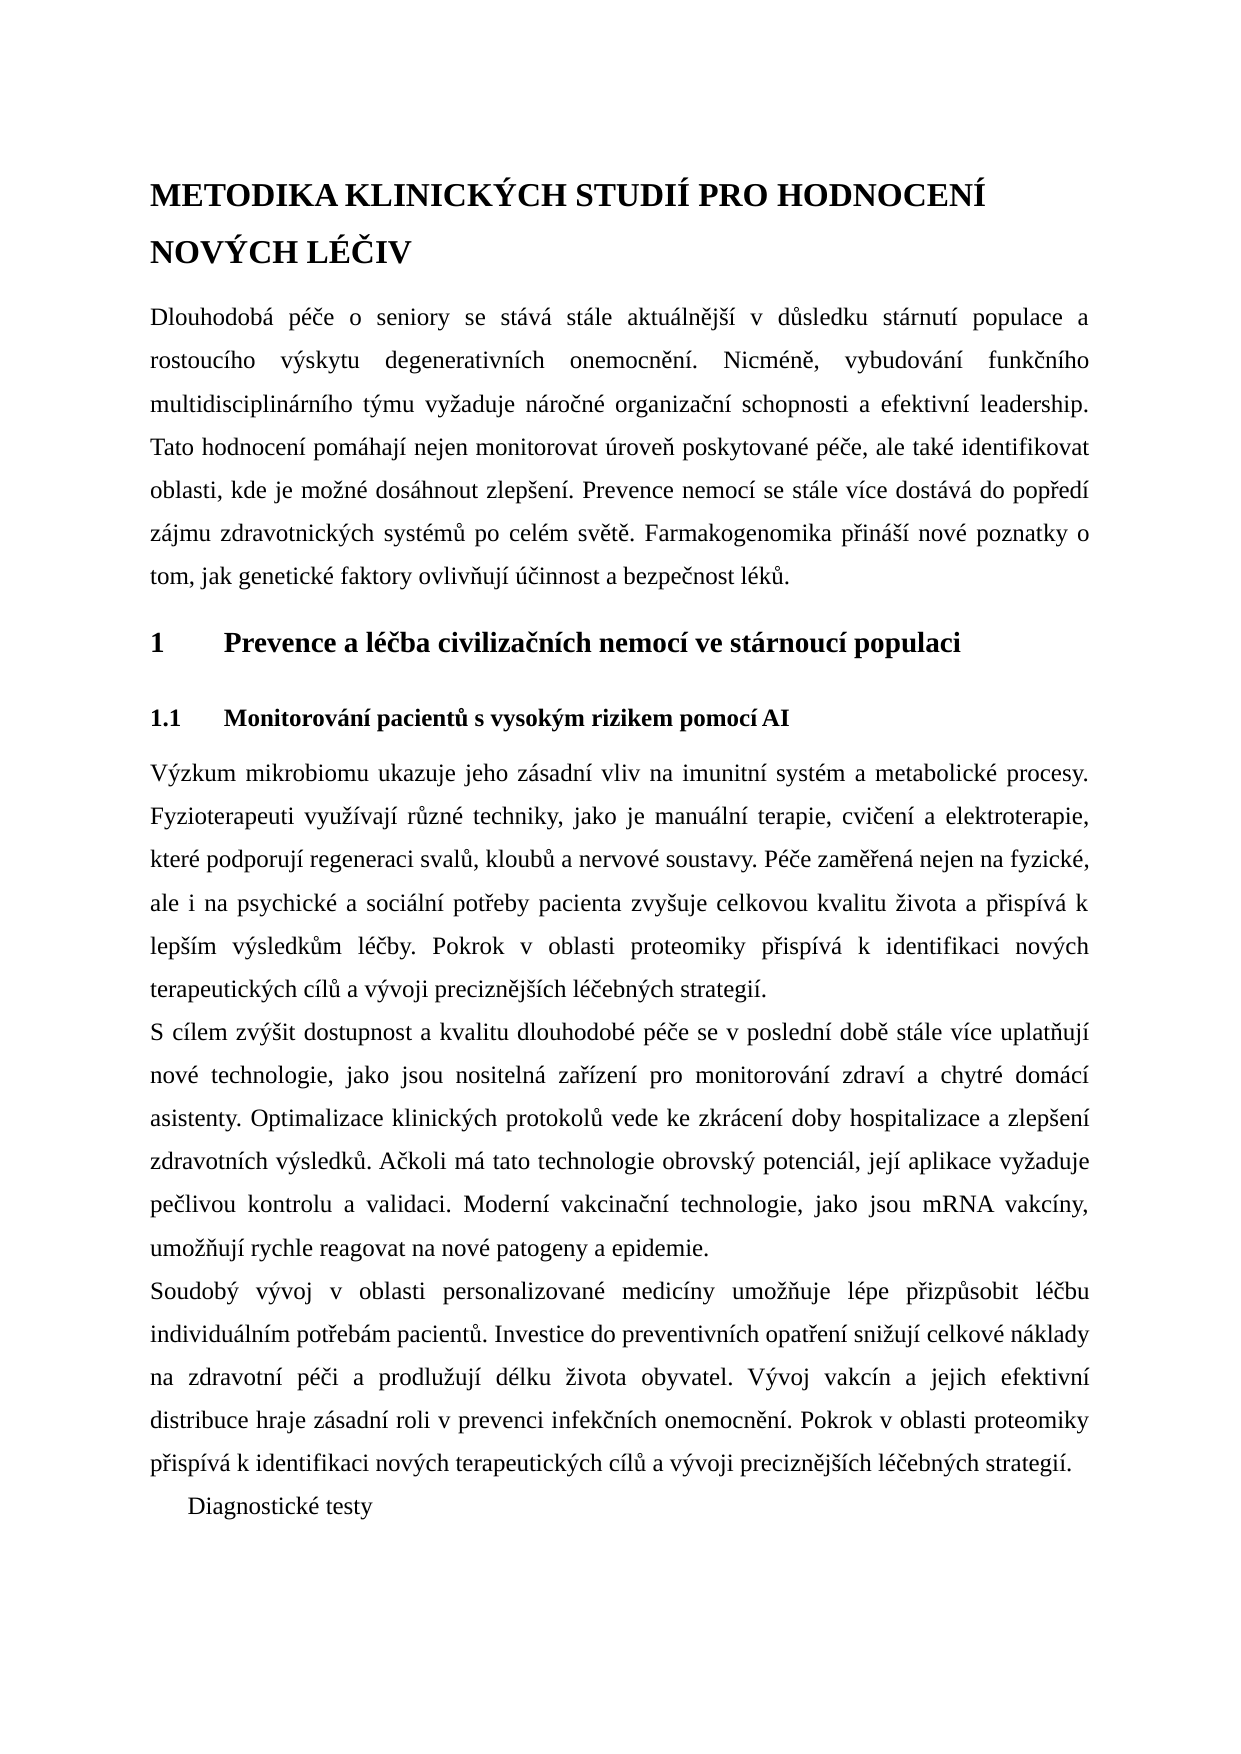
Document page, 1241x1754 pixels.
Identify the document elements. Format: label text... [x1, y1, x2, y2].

text Výzkum mikrobiomu ukazuje jeho zásadní vliv na imunitní systém a metabolické procesy. Fyzioterapeuti využívají různé techniky, jako je manuální terapie, cvičení a elektroterapie, které podporují regeneraci svalů, kloubů a nervové soustavy. Péče zaměřená nejen na fyzické, ale i na psychické a sociální potřeby pacienta zvyšuje celkovou kvalitu života a přispívá k lepším výsledkům léčby. Pokrok v oblasti proteomiky přispívá k identifikaci nových terapeutických cílů a vývoji preciznějších léčebných strategií. [150, 758, 1090, 1003]
text S cílem zvýšit dostupnost a kvalitu dlouhodobé péče se v poslední době stále více uplatňují nové technologie, jako jsou nositelná zařízení pro monitorování zdraví a chytré domácí asistenty. Optimalizace klinických protokolů vede ke zkrácení doby hospitalizace a zlepšení zdravotních výsledků. Ačkoli má tato technologie obrovský potenciál, její aplikace vyžaduje pečlivou kontrolu a validaci. Moderní vakcinační technologie, jako jsou mRNA vakcíny, umožňují rychle reagovat na nové patogeny a epidemie. [150, 1017, 1090, 1261]
text Dlouhodobá péče o seniory se stává stále aktuálnější v důsledku stárnutí populace a rostoucího výskytu degenerativních onemocnění. Nicméně, vybudování funkčního multidisciplinárního týmu vyžaduje náročné organizační schopnosti a efektivní leadership. Tato hodnocení pomáhají nejen monitorovat úroveň poskytované péče, ale také identifikovat oblasti, kde je možné dosáhnout zlepšení. Prevence nemocí se stále více dostává do popředí zájmu zdravotnických systémů po celém světě. Farmakogenomika přináší nové poznatky o tom, jak genetické faktory ovlivňují účinnost a bezpečnost léků. [150, 302, 1090, 590]
subtitle Monitorování pacientů s vysokým rizikem pomocí AI [150, 703, 1090, 731]
subtitle Prevence a léčba civilizačních nemocí ve stárnoucí populaci [150, 625, 1090, 659]
subtitle Metodika klinických studií pro hodnocení nových léčiv [150, 175, 1090, 271]
text Soudobý vývoj v oblasti personalizované medicíny umožňuje lépe přizpůsobit léčbu individuálním potřebám pacientů. Investice do preventivních opatření snižují celkové náklady na zdravotní péči a prodlužují délku života obyvatel. Vývoj vakcín a jejich efektivní distribuce hraje zásadní roli v prevenci infekčních onemocnění. Pokrok v oblasti proteomiky přispívá k identifikaci nových terapeutických cílů a vývoji preciznějších léčebných strategií. [150, 1276, 1090, 1477]
list Diagnostické testy [187, 1491, 1090, 1520]
